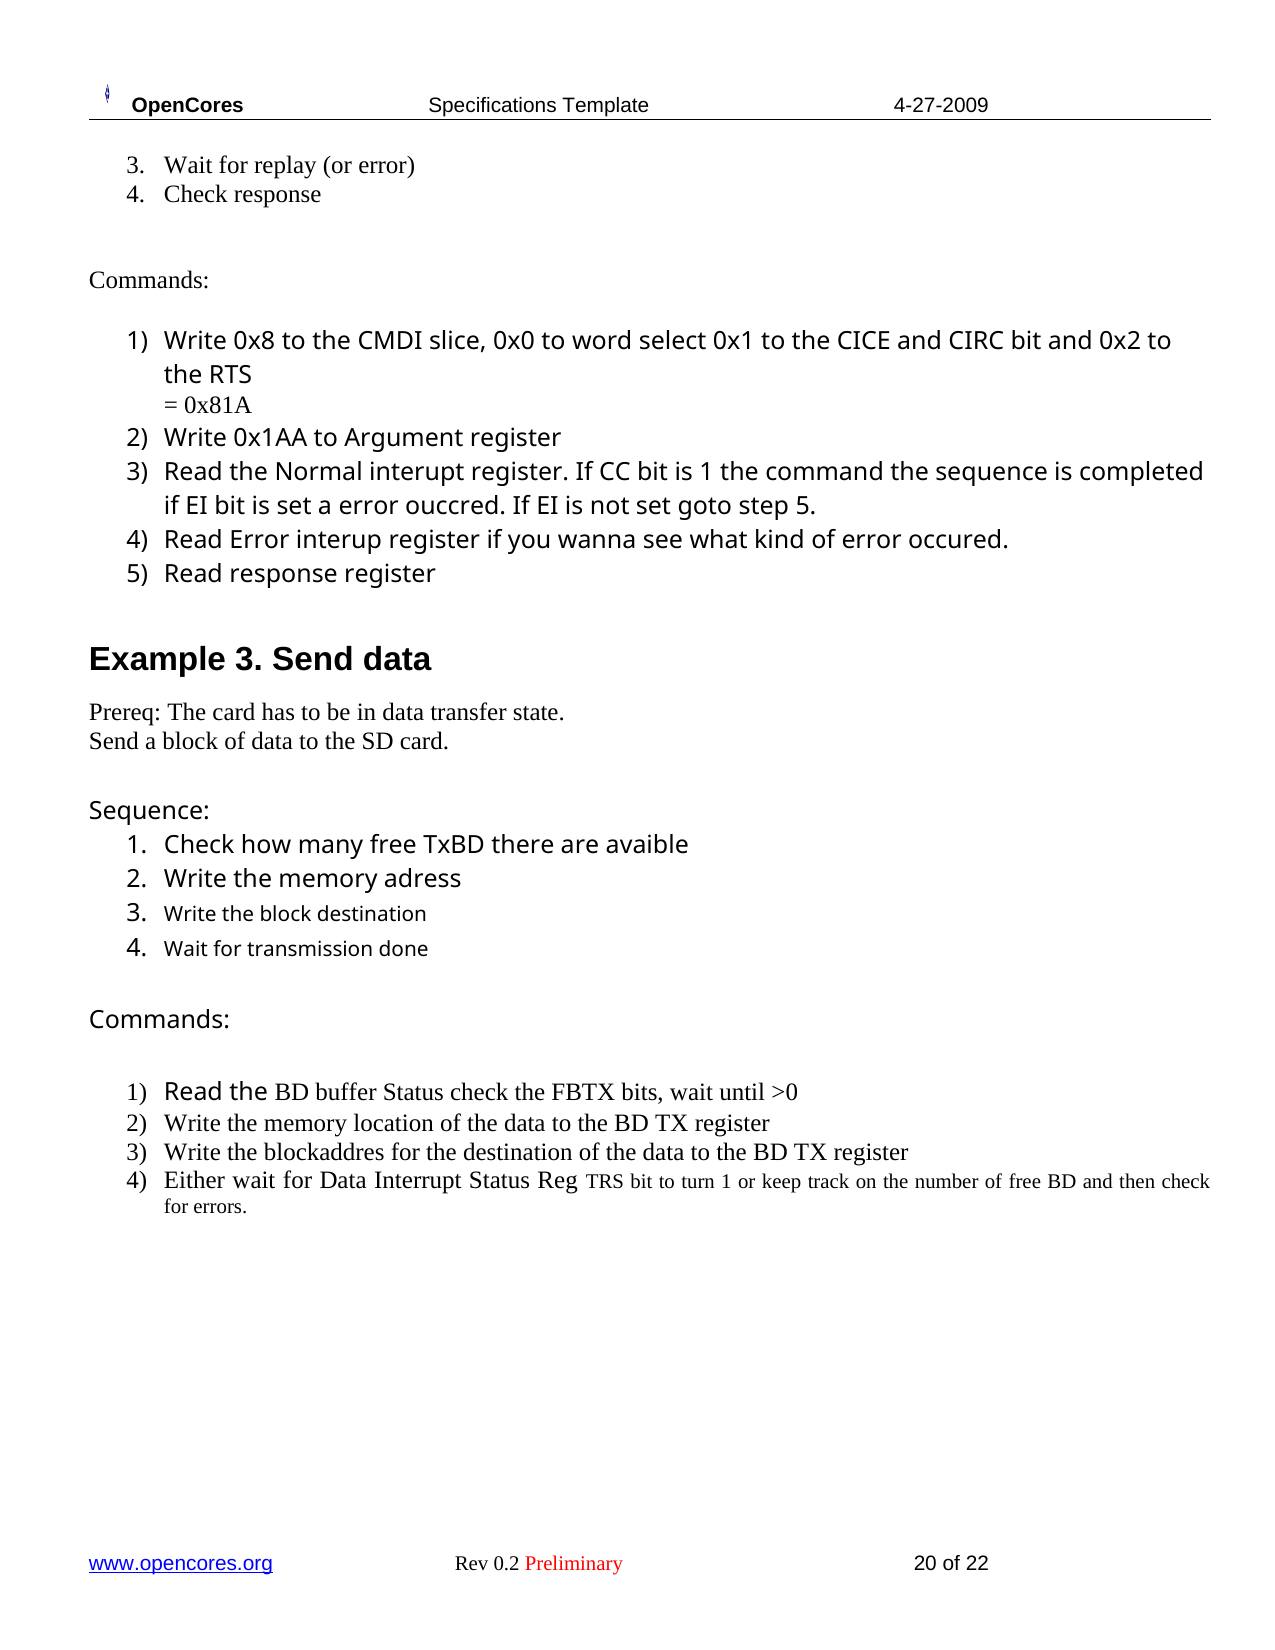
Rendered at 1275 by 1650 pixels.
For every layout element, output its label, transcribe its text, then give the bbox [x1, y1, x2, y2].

list Wait for replay (or error) [126, 150, 1211, 179]
list Write 0x8 to the CMDI slice, 0x0 to word select 0x1 to the CICE and CIRC bit and 0x2 to the RTS [126, 322, 1211, 391]
list Either wait for Data Interrupt Status Reg TRS bit to turn 1 or keep track on the number of free BD and then check for errors. [126, 1166, 1211, 1218]
text Prereq: The card has to be in data transfer state. [89, 697, 1211, 726]
list Check response [126, 179, 1211, 207]
text Sequence: [89, 793, 1211, 827]
list Write 0x1AA to Argument register [126, 419, 1211, 453]
list Read response register [126, 556, 1211, 590]
text Commands: [89, 1002, 1211, 1036]
list Read Error interup register if you wanna see what kind of error occured. [126, 522, 1211, 556]
list Write the memory adress [126, 861, 1211, 895]
list Wait for transmission done [126, 929, 1211, 963]
list = 0x81A [126, 391, 1211, 419]
list Write the blockaddres for the destination of the data to the BD TX register [126, 1137, 1211, 1166]
text Send a block of data to the SD card. [89, 726, 1211, 754]
list Read the Normal interupt register. If CC bit is 1 the command the sequence is completed if EI bit is set a error ouccred. If EI is not set goto step 5. [126, 453, 1211, 522]
list Write the memory location of the data to the BD TX register [126, 1108, 1211, 1137]
list Write the block destination [126, 895, 1211, 929]
subtitle Example 3. Send data [89, 638, 1211, 677]
list Check how many free TxBD there are avaible [126, 827, 1211, 861]
text Commands: [89, 265, 1211, 294]
list Read the BD buffer Status check the FBTX bits, wait until >0 [126, 1074, 1211, 1108]
